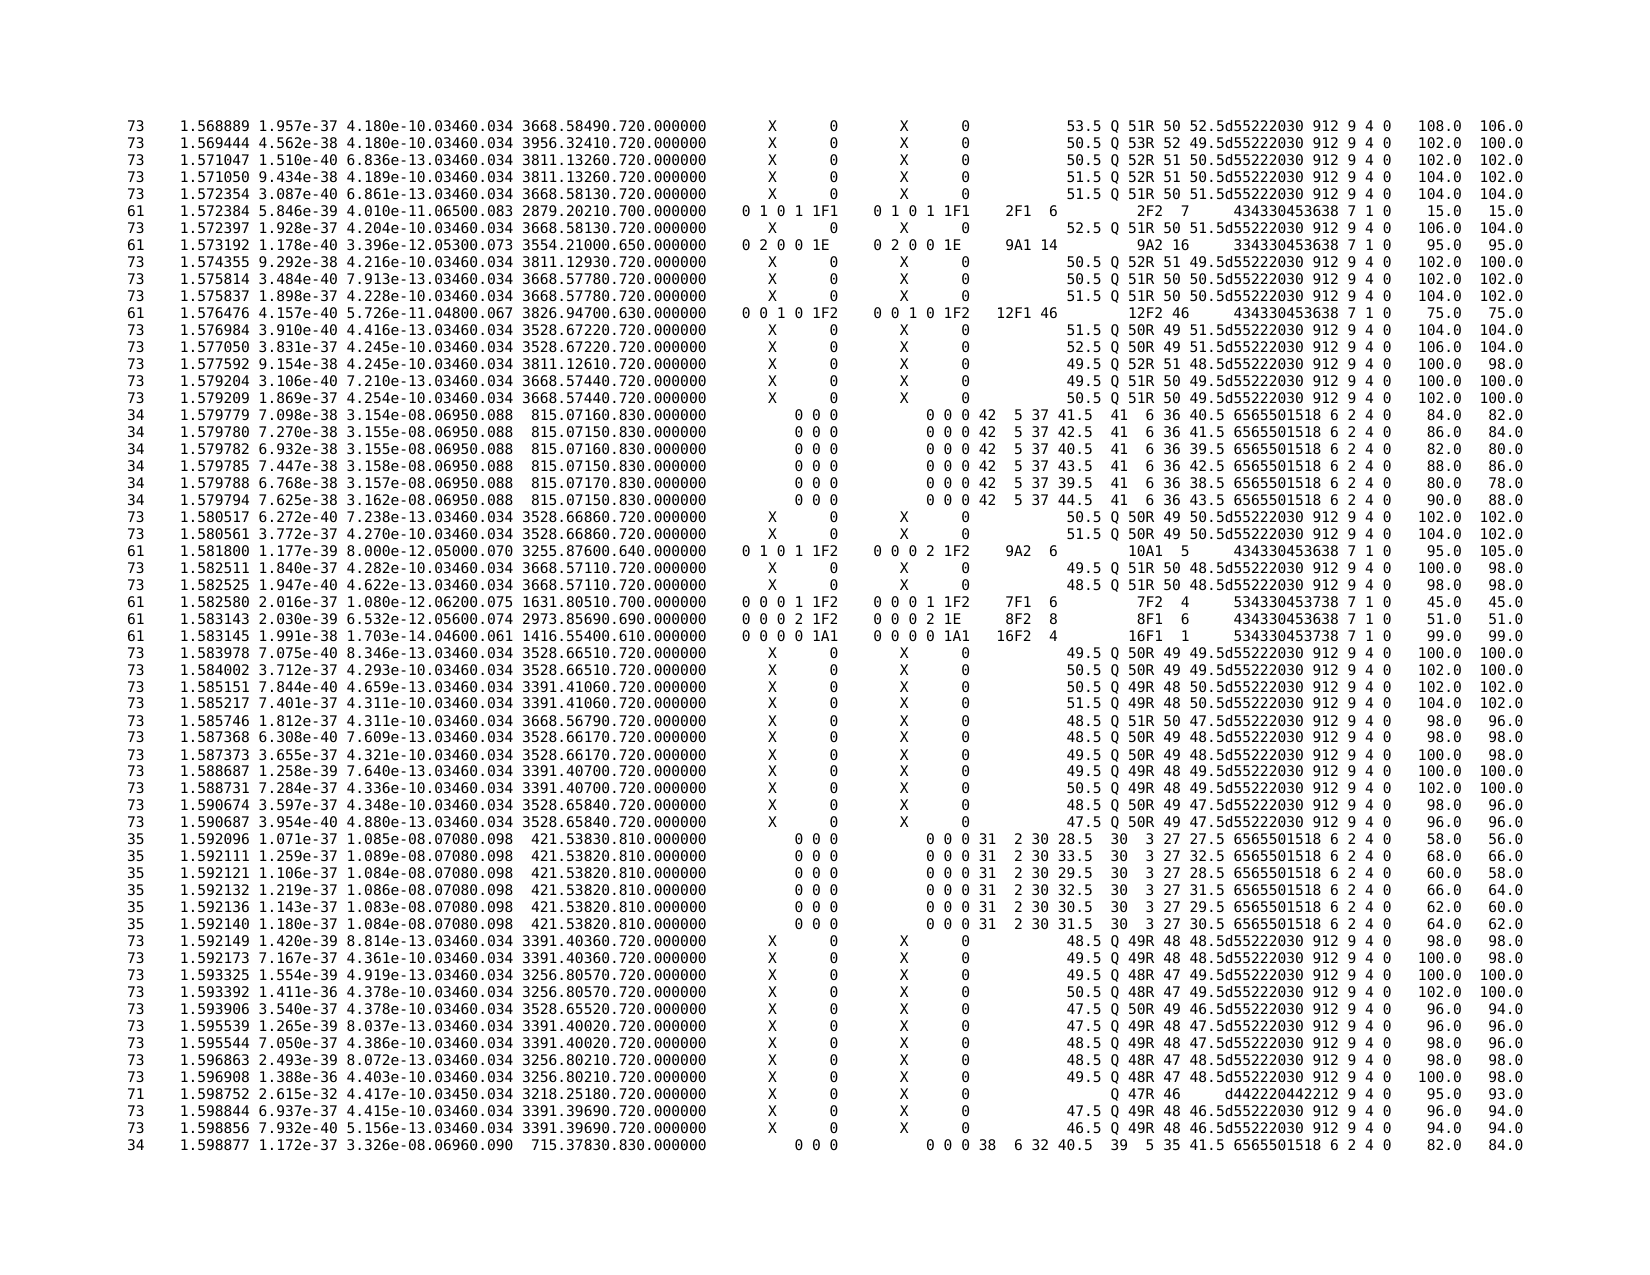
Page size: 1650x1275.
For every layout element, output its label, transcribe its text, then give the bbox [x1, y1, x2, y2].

text 61 1.583143 2.030e-39 6.532e-12.05600.074 2973.85690.690.000000 0 0 0 2 1F2 0 0 0 2 1E 8F2 8 8F1 6 434330453638 7 1 0 51.0 51.0 [118, 611, 1532, 627]
text 73 1.595539 1.265e-39 8.037e-13.03460.034 3391.40020.720.000000 X 0 X 0 47.5 Q 49R 48 47.5d55222030 912 9 4 0 96.0 96.0 [118, 1018, 1532, 1035]
text 35 1.592140 1.180e-37 1.084e-08.07080.098 421.53820.810.000000 0 0 0 0 0 0 31 2 30 31.5 30 3 27 30.5 6565501518 6 2 4 0 64.0 62.0 [118, 916, 1532, 933]
text 73 1.582525 1.947e-40 4.622e-13.03460.034 3668.57110.720.000000 X 0 X 0 48.5 Q 51R 50 48.5d55222030 912 9 4 0 98.0 98.0 [118, 577, 1532, 593]
text 61 1.583145 1.991e-38 1.703e-14.04600.061 1416.55400.610.000000 0 0 0 0 1A1 0 0 0 0 1A1 16F2 4 16F1 1 534330453738 7 1 0 99.0 99.0 [118, 627, 1532, 644]
text 73 1.598856 7.932e-40 5.156e-13.03460.034 3391.39690.720.000000 X 0 X 0 46.5 Q 49R 48 46.5d55222030 912 9 4 0 94.0 94.0 [118, 1120, 1532, 1137]
text 73 1.569444 4.562e-38 4.180e-10.03460.034 3956.32410.720.000000 X 0 X 0 50.5 Q 53R 52 49.5d55222030 912 9 4 0 102.0 100.0 [118, 135, 1532, 152]
text 34 1.579782 6.932e-38 3.155e-08.06950.088 815.07160.830.000000 0 0 0 0 0 0 42 5 37 40.5 41 6 36 39.5 6565501518 6 2 4 0 82.0 80.0 [118, 441, 1532, 458]
text 73 1.588687 1.258e-39 7.640e-13.03460.034 3391.40700.720.000000 X 0 X 0 49.5 Q 49R 48 49.5d55222030 912 9 4 0 100.0 100.0 [118, 763, 1532, 780]
text 73 1.576984 3.910e-40 4.416e-13.03460.034 3528.67220.720.000000 X 0 X 0 51.5 Q 50R 49 51.5d55222030 912 9 4 0 104.0 104.0 [118, 322, 1532, 339]
text 61 1.572384 5.846e-39 4.010e-11.06500.083 2879.20210.700.000000 0 1 0 1 1F1 0 1 0 1 1F1 2F1 6 2F2 7 434330453638 7 1 0 15.0 15.0 [118, 203, 1532, 220]
text 34 1.579794 7.625e-38 3.162e-08.06950.088 815.07150.830.000000 0 0 0 0 0 0 42 5 37 44.5 41 6 36 43.5 6565501518 6 2 4 0 90.0 88.0 [118, 492, 1532, 509]
text 73 1.574355 9.292e-38 4.216e-10.03460.034 3811.12930.720.000000 X 0 X 0 50.5 Q 52R 51 49.5d55222030 912 9 4 0 102.0 100.0 [118, 254, 1532, 271]
text 73 1.596908 1.388e-36 4.403e-10.03460.034 3256.80210.720.000000 X 0 X 0 49.5 Q 48R 47 48.5d55222030 912 9 4 0 100.0 98.0 [118, 1069, 1532, 1086]
text 73 1.585151 7.844e-40 4.659e-13.03460.034 3391.41060.720.000000 X 0 X 0 50.5 Q 49R 48 50.5d55222030 912 9 4 0 102.0 102.0 [118, 678, 1532, 695]
text 73 1.592173 7.167e-37 4.361e-10.03460.034 3391.40360.720.000000 X 0 X 0 49.5 Q 49R 48 48.5d55222030 912 9 4 0 100.0 98.0 [118, 950, 1532, 967]
text 73 1.588731 7.284e-37 4.336e-10.03460.034 3391.40700.720.000000 X 0 X 0 50.5 Q 49R 48 49.5d55222030 912 9 4 0 102.0 100.0 [118, 780, 1532, 797]
text 61 1.581800 1.177e-39 8.000e-12.05000.070 3255.87600.640.000000 0 1 0 1 1F2 0 0 0 2 1F2 9A2 6 10A1 5 434330453638 7 1 0 95.0 105.0 [118, 543, 1532, 559]
text 73 1.575837 1.898e-37 4.228e-10.03460.034 3668.57780.720.000000 X 0 X 0 51.5 Q 51R 50 50.5d55222030 912 9 4 0 104.0 102.0 [118, 288, 1532, 305]
text 34 1.579780 7.270e-38 3.155e-08.06950.088 815.07150.830.000000 0 0 0 0 0 0 42 5 37 42.5 41 6 36 41.5 6565501518 6 2 4 0 86.0 84.0 [118, 424, 1532, 441]
text 73 1.575814 3.484e-40 7.913e-13.03460.034 3668.57780.720.000000 X 0 X 0 50.5 Q 51R 50 50.5d55222030 912 9 4 0 102.0 102.0 [118, 271, 1532, 288]
text 34 1.598877 1.172e-37 3.326e-08.06960.090 715.37830.830.000000 0 0 0 0 0 0 38 6 32 40.5 39 5 35 41.5 6565501518 6 2 4 0 82.0 84.0 [118, 1137, 1532, 1154]
text 73 1.590687 3.954e-40 4.880e-13.03460.034 3528.65840.720.000000 X 0 X 0 47.5 Q 50R 49 47.5d55222030 912 9 4 0 96.0 96.0 [118, 814, 1532, 831]
text 61 1.573192 1.178e-40 3.396e-12.05300.073 3554.21000.650.000000 0 2 0 0 1E 0 2 0 0 1E 9A1 14 9A2 16 334330453638 7 1 0 95.0 95.0 [118, 237, 1532, 254]
text 73 1.585217 7.401e-37 4.311e-10.03460.034 3391.41060.720.000000 X 0 X 0 51.5 Q 49R 48 50.5d55222030 912 9 4 0 104.0 102.0 [118, 695, 1532, 712]
text 73 1.592149 1.420e-39 8.814e-13.03460.034 3391.40360.720.000000 X 0 X 0 48.5 Q 49R 48 48.5d55222030 912 9 4 0 98.0 98.0 [118, 933, 1532, 950]
text 35 1.592136 1.143e-37 1.083e-08.07080.098 421.53820.810.000000 0 0 0 0 0 0 31 2 30 30.5 30 3 27 29.5 6565501518 6 2 4 0 62.0 60.0 [118, 899, 1532, 916]
text 35 1.592121 1.106e-37 1.084e-08.07080.098 421.53820.810.000000 0 0 0 0 0 0 31 2 30 29.5 30 3 27 28.5 6565501518 6 2 4 0 60.0 58.0 [118, 865, 1532, 882]
text 73 1.579204 3.106e-40 7.210e-13.03460.034 3668.57440.720.000000 X 0 X 0 49.5 Q 51R 50 49.5d55222030 912 9 4 0 100.0 100.0 [118, 373, 1532, 390]
text 73 1.585746 1.812e-37 4.311e-10.03460.034 3668.56790.720.000000 X 0 X 0 48.5 Q 51R 50 47.5d55222030 912 9 4 0 98.0 96.0 [118, 712, 1532, 729]
text 35 1.592096 1.071e-37 1.085e-08.07080.098 421.53830.810.000000 0 0 0 0 0 0 31 2 30 28.5 30 3 27 27.5 6565501518 6 2 4 0 58.0 56.0 [118, 831, 1532, 848]
text 73 1.596863 2.493e-39 8.072e-13.03460.034 3256.80210.720.000000 X 0 X 0 48.5 Q 48R 47 48.5d55222030 912 9 4 0 98.0 98.0 [118, 1052, 1532, 1069]
text 34 1.579788 6.768e-38 3.157e-08.06950.088 815.07170.830.000000 0 0 0 0 0 0 42 5 37 39.5 41 6 36 38.5 6565501518 6 2 4 0 80.0 78.0 [118, 475, 1532, 492]
text 73 1.598844 6.937e-37 4.415e-10.03460.034 3391.39690.720.000000 X 0 X 0 47.5 Q 49R 48 46.5d55222030 912 9 4 0 96.0 94.0 [118, 1103, 1532, 1120]
text 34 1.579785 7.447e-38 3.158e-08.06950.088 815.07150.830.000000 0 0 0 0 0 0 42 5 37 43.5 41 6 36 42.5 6565501518 6 2 4 0 88.0 86.0 [118, 458, 1532, 475]
text 73 1.572354 3.087e-40 6.861e-13.03460.034 3668.58130.720.000000 X 0 X 0 51.5 Q 51R 50 51.5d55222030 912 9 4 0 104.0 104.0 [118, 186, 1532, 203]
text 73 1.587368 6.308e-40 7.609e-13.03460.034 3528.66170.720.000000 X 0 X 0 48.5 Q 50R 49 48.5d55222030 912 9 4 0 98.0 98.0 [118, 729, 1532, 746]
text 73 1.580561 3.772e-37 4.270e-10.03460.034 3528.66860.720.000000 X 0 X 0 51.5 Q 50R 49 50.5d55222030 912 9 4 0 104.0 102.0 [118, 526, 1532, 543]
text 73 1.577592 9.154e-38 4.245e-10.03460.034 3811.12610.720.000000 X 0 X 0 49.5 Q 52R 51 48.5d55222030 912 9 4 0 100.0 98.0 [118, 356, 1532, 373]
text 35 1.592132 1.219e-37 1.086e-08.07080.098 421.53820.810.000000 0 0 0 0 0 0 31 2 30 32.5 30 3 27 31.5 6565501518 6 2 4 0 66.0 64.0 [118, 882, 1532, 899]
text 34 1.579779 7.098e-38 3.154e-08.06950.088 815.07160.830.000000 0 0 0 0 0 0 42 5 37 41.5 41 6 36 40.5 6565501518 6 2 4 0 84.0 82.0 [118, 407, 1532, 424]
text 73 1.579209 1.869e-37 4.254e-10.03460.034 3668.57440.720.000000 X 0 X 0 50.5 Q 51R 50 49.5d55222030 912 9 4 0 102.0 100.0 [118, 390, 1532, 407]
text 73 1.571047 1.510e-40 6.836e-13.03460.034 3811.13260.720.000000 X 0 X 0 50.5 Q 52R 51 50.5d55222030 912 9 4 0 102.0 102.0 [118, 152, 1532, 169]
text 61 1.576476 4.157e-40 5.726e-11.04800.067 3826.94700.630.000000 0 0 1 0 1F2 0 0 1 0 1F2 12F1 46 12F2 46 434330453638 7 1 0 75.0 75.0 [118, 305, 1532, 322]
text 73 1.572397 1.928e-37 4.204e-10.03460.034 3668.58130.720.000000 X 0 X 0 52.5 Q 51R 50 51.5d55222030 912 9 4 0 106.0 104.0 [118, 220, 1532, 237]
text 73 1.593325 1.554e-39 4.919e-13.03460.034 3256.80570.720.000000 X 0 X 0 49.5 Q 48R 47 49.5d55222030 912 9 4 0 100.0 100.0 [118, 967, 1532, 984]
text 73 1.593906 3.540e-37 4.378e-10.03460.034 3528.65520.720.000000 X 0 X 0 47.5 Q 50R 49 46.5d55222030 912 9 4 0 96.0 94.0 [118, 1001, 1532, 1018]
text 73 1.582511 1.840e-37 4.282e-10.03460.034 3668.57110.720.000000 X 0 X 0 49.5 Q 51R 50 48.5d55222030 912 9 4 0 100.0 98.0 [118, 559, 1532, 577]
text 35 1.592111 1.259e-37 1.089e-08.07080.098 421.53820.810.000000 0 0 0 0 0 0 31 2 30 33.5 30 3 27 32.5 6565501518 6 2 4 0 68.0 66.0 [118, 848, 1532, 865]
text 61 1.582580 2.016e-37 1.080e-12.06200.075 1631.80510.700.000000 0 0 0 1 1F2 0 0 0 1 1F2 7F1 6 7F2 4 534330453738 7 1 0 45.0 45.0 [118, 593, 1532, 611]
text 71 1.598752 2.615e-32 4.417e-10.03450.034 3218.25180.720.000000 X 0 X 0 Q 47R 46 d442220442212 9 4 0 95.0 93.0 [118, 1086, 1532, 1103]
text 73 1.568889 1.957e-37 4.180e-10.03460.034 3668.58490.720.000000 X 0 X 0 53.5 Q 51R 50 52.5d55222030 912 9 4 0 108.0 106.0 [118, 118, 1532, 135]
text 73 1.595544 7.050e-37 4.386e-10.03460.034 3391.40020.720.000000 X 0 X 0 48.5 Q 49R 48 47.5d55222030 912 9 4 0 98.0 96.0 [118, 1035, 1532, 1052]
text 73 1.583978 7.075e-40 8.346e-13.03460.034 3528.66510.720.000000 X 0 X 0 49.5 Q 50R 49 49.5d55222030 912 9 4 0 100.0 100.0 [118, 644, 1532, 661]
text 73 1.587373 3.655e-37 4.321e-10.03460.034 3528.66170.720.000000 X 0 X 0 49.5 Q 50R 49 48.5d55222030 912 9 4 0 100.0 98.0 [118, 746, 1532, 763]
text 73 1.571050 9.434e-38 4.189e-10.03460.034 3811.13260.720.000000 X 0 X 0 51.5 Q 52R 51 50.5d55222030 912 9 4 0 104.0 102.0 [118, 169, 1532, 186]
text 73 1.593392 1.411e-36 4.378e-10.03460.034 3256.80570.720.000000 X 0 X 0 50.5 Q 48R 47 49.5d55222030 912 9 4 0 102.0 100.0 [118, 984, 1532, 1001]
text 73 1.577050 3.831e-37 4.245e-10.03460.034 3528.67220.720.000000 X 0 X 0 52.5 Q 50R 49 51.5d55222030 912 9 4 0 106.0 104.0 [118, 339, 1532, 356]
text 73 1.584002 3.712e-37 4.293e-10.03460.034 3528.66510.720.000000 X 0 X 0 50.5 Q 50R 49 49.5d55222030 912 9 4 0 102.0 100.0 [118, 661, 1532, 678]
text 73 1.590674 3.597e-37 4.348e-10.03460.034 3528.65840.720.000000 X 0 X 0 48.5 Q 50R 49 47.5d55222030 912 9 4 0 98.0 96.0 [118, 797, 1532, 814]
text 73 1.580517 6.272e-40 7.238e-13.03460.034 3528.66860.720.000000 X 0 X 0 50.5 Q 50R 49 50.5d55222030 912 9 4 0 102.0 102.0 [118, 509, 1532, 526]
